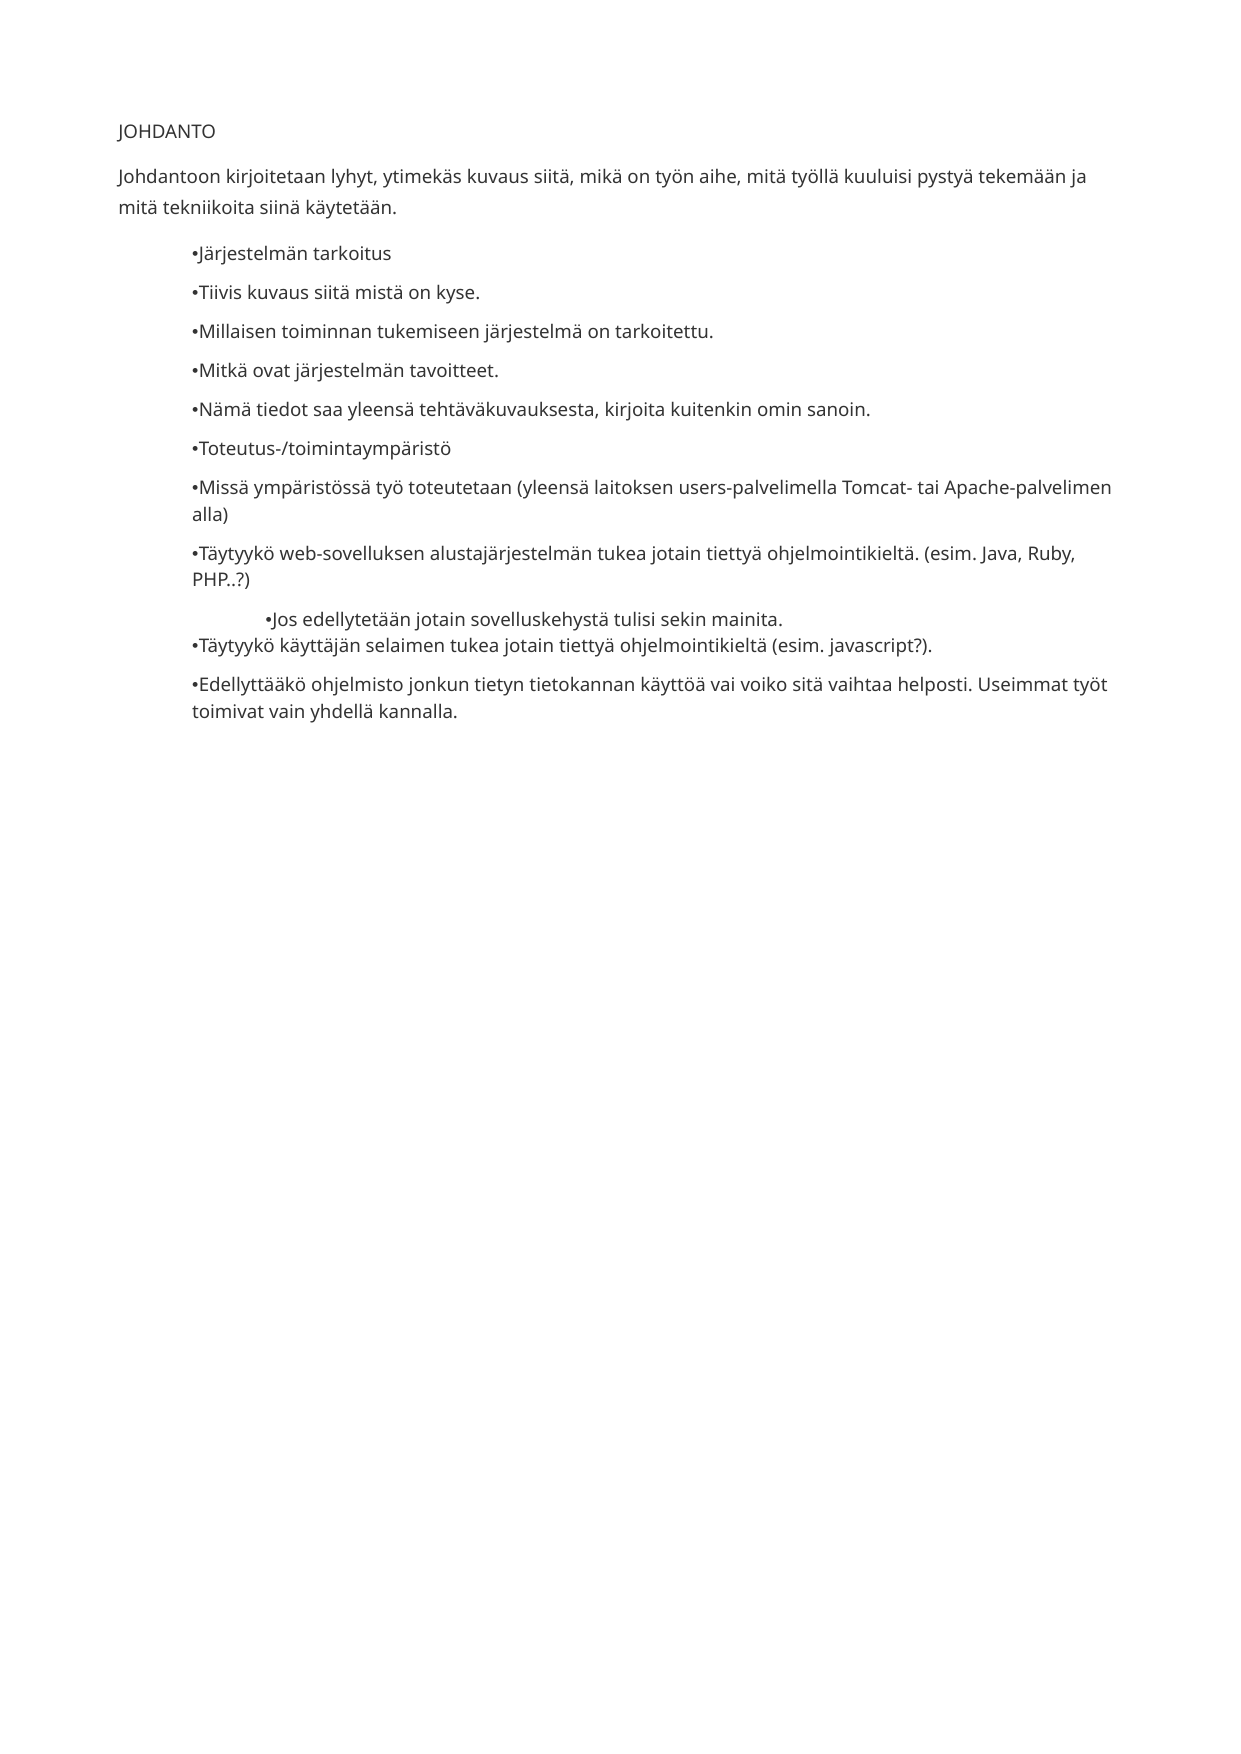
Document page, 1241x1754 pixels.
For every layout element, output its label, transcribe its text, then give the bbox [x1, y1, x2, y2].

list Nämä tiedot saa yleensä tehtäväkuvauksesta, kirjoita kuitenkin omin sanoin. [118, 395, 1122, 422]
list Täytyykö web-sovelluksen alustajärjestelmän tukea jotain tiettyä ohjelmointikieltä. (esim. Java, Ruby, PHP..?) [118, 539, 1122, 592]
list Missä ympäristössä työ toteutetaan (yleensä laitoksen users-palvelimella Tomcat- tai Apache-palvelimen alla) [118, 473, 1122, 527]
list Toteutus-/toimintaympäristö [118, 434, 1122, 461]
list Mitkä ovat järjestelmän tavoitteet. [118, 356, 1122, 383]
list Millaisen toiminnan tukemiseen järjestelmä on tarkoitettu. [118, 317, 1122, 344]
list Edellyttääkö ohjelmisto jonkun tietyn tietokannan käyttöä vai voiko sitä vaihtaa helposti. Useimmat työt toimivat vain yhdellä kannalla. [118, 670, 1122, 723]
list Järjestelmän tarkoitus [118, 239, 1122, 266]
list Tiivis kuvaus siitä mistä on kyse. [118, 278, 1122, 305]
list Täytyykö käyttäjän selaimen tukea jotain tiettyä ohjelmointikieltä (esim. javascript?). [118, 631, 1122, 658]
list Jos edellytetään jotain sovelluskehystä tulisi sekin mainita. [118, 605, 1122, 631]
text Johdantoon kirjoitetaan lyhyt, ytimekäs kuvaus siitä, mikä on työn aihe, mitä työllä kuuluisi pystyä tekemään ja mitä tekniikoita siinä käytetään. [118, 163, 1122, 219]
text JOHDANTO [118, 118, 1122, 144]
